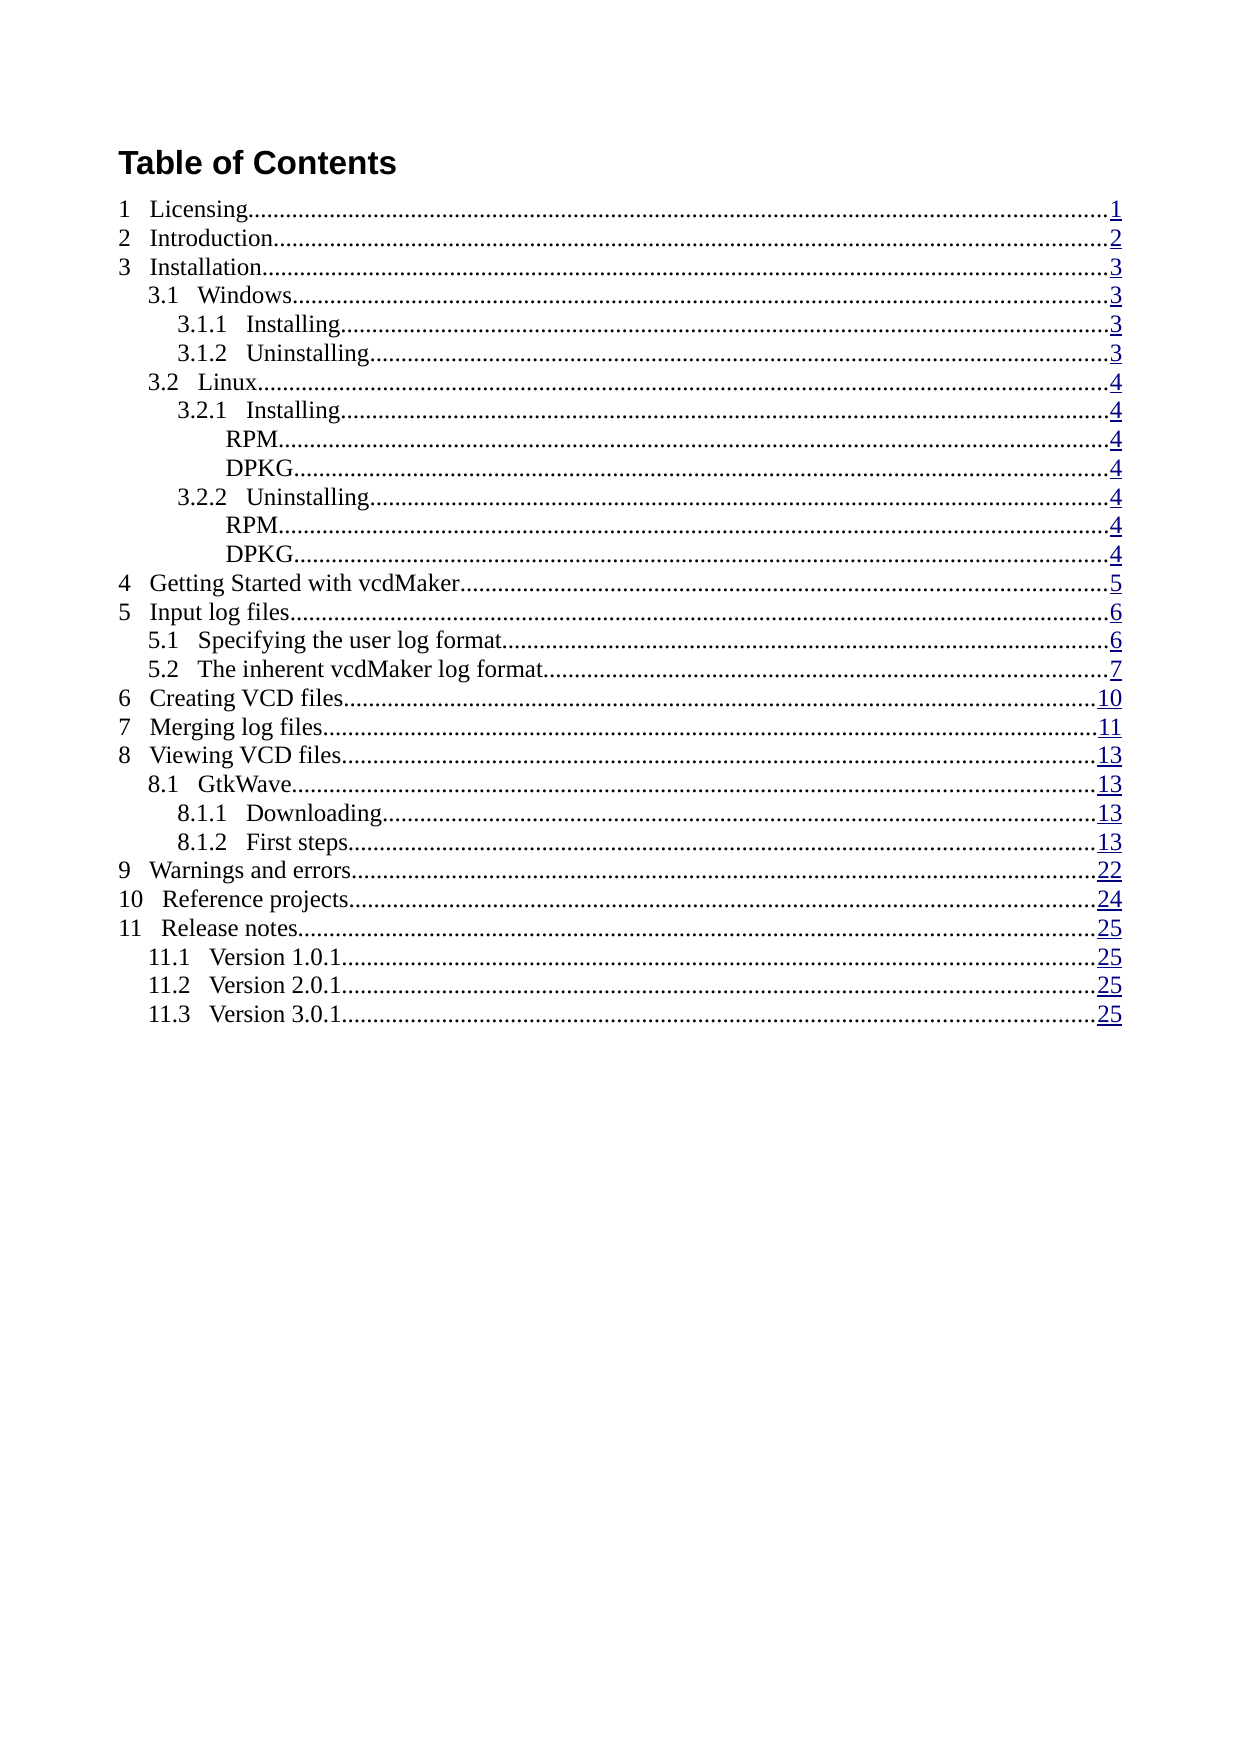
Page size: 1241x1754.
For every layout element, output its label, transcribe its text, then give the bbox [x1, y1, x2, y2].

text 6 Creating VCD files 10 [118, 683, 1122, 712]
text 3.1.2 Uninstalling 3 [177, 338, 1122, 367]
subtitle Table of Contents [118, 143, 1122, 182]
text 11.3 Version 3.0.1 25 [148, 999, 1122, 1028]
text 3.1.1 Installing 3 [177, 309, 1122, 338]
text 3.1 Windows 3 [148, 280, 1122, 309]
text 9 Warnings and errors 22 [118, 855, 1122, 884]
text 8.1.1 Downloading 13 [177, 798, 1122, 827]
text DPKG 4 [207, 453, 1122, 482]
text 11.2 Version 2.0.1 25 [148, 970, 1122, 999]
text 11.1 Version 1.0.1 25 [148, 942, 1122, 970]
text 3 Installation 3 [118, 252, 1122, 280]
text 1 Licensing 1 [118, 194, 1122, 223]
text 10 Reference projects 24 [118, 884, 1122, 913]
text 5.1 Specifying the user log format 6 [148, 625, 1122, 654]
text 3.2.1 Installing 4 [177, 395, 1122, 424]
text 11 Release notes 25 [118, 913, 1122, 942]
text 2 Introduction 2 [118, 223, 1122, 252]
text 8.1.2 First steps 13 [177, 827, 1122, 855]
text 3.2 Linux 4 [148, 367, 1122, 395]
text 7 Merging log files 11 [118, 712, 1122, 740]
text 8 Viewing VCD files 13 [118, 740, 1122, 769]
text DPKG 4 [207, 539, 1122, 568]
text 4 Getting Started with vcdMaker 5 [118, 568, 1122, 597]
text 8.1 GtkWave 13 [148, 769, 1122, 798]
text 5 Input log files 6 [118, 597, 1122, 625]
text RPM 4 [207, 510, 1122, 539]
text 5.2 The inherent vcdMaker log format 7 [148, 654, 1122, 683]
text RPM 4 [207, 424, 1122, 453]
text 3.2.2 Uninstalling 4 [177, 482, 1122, 510]
